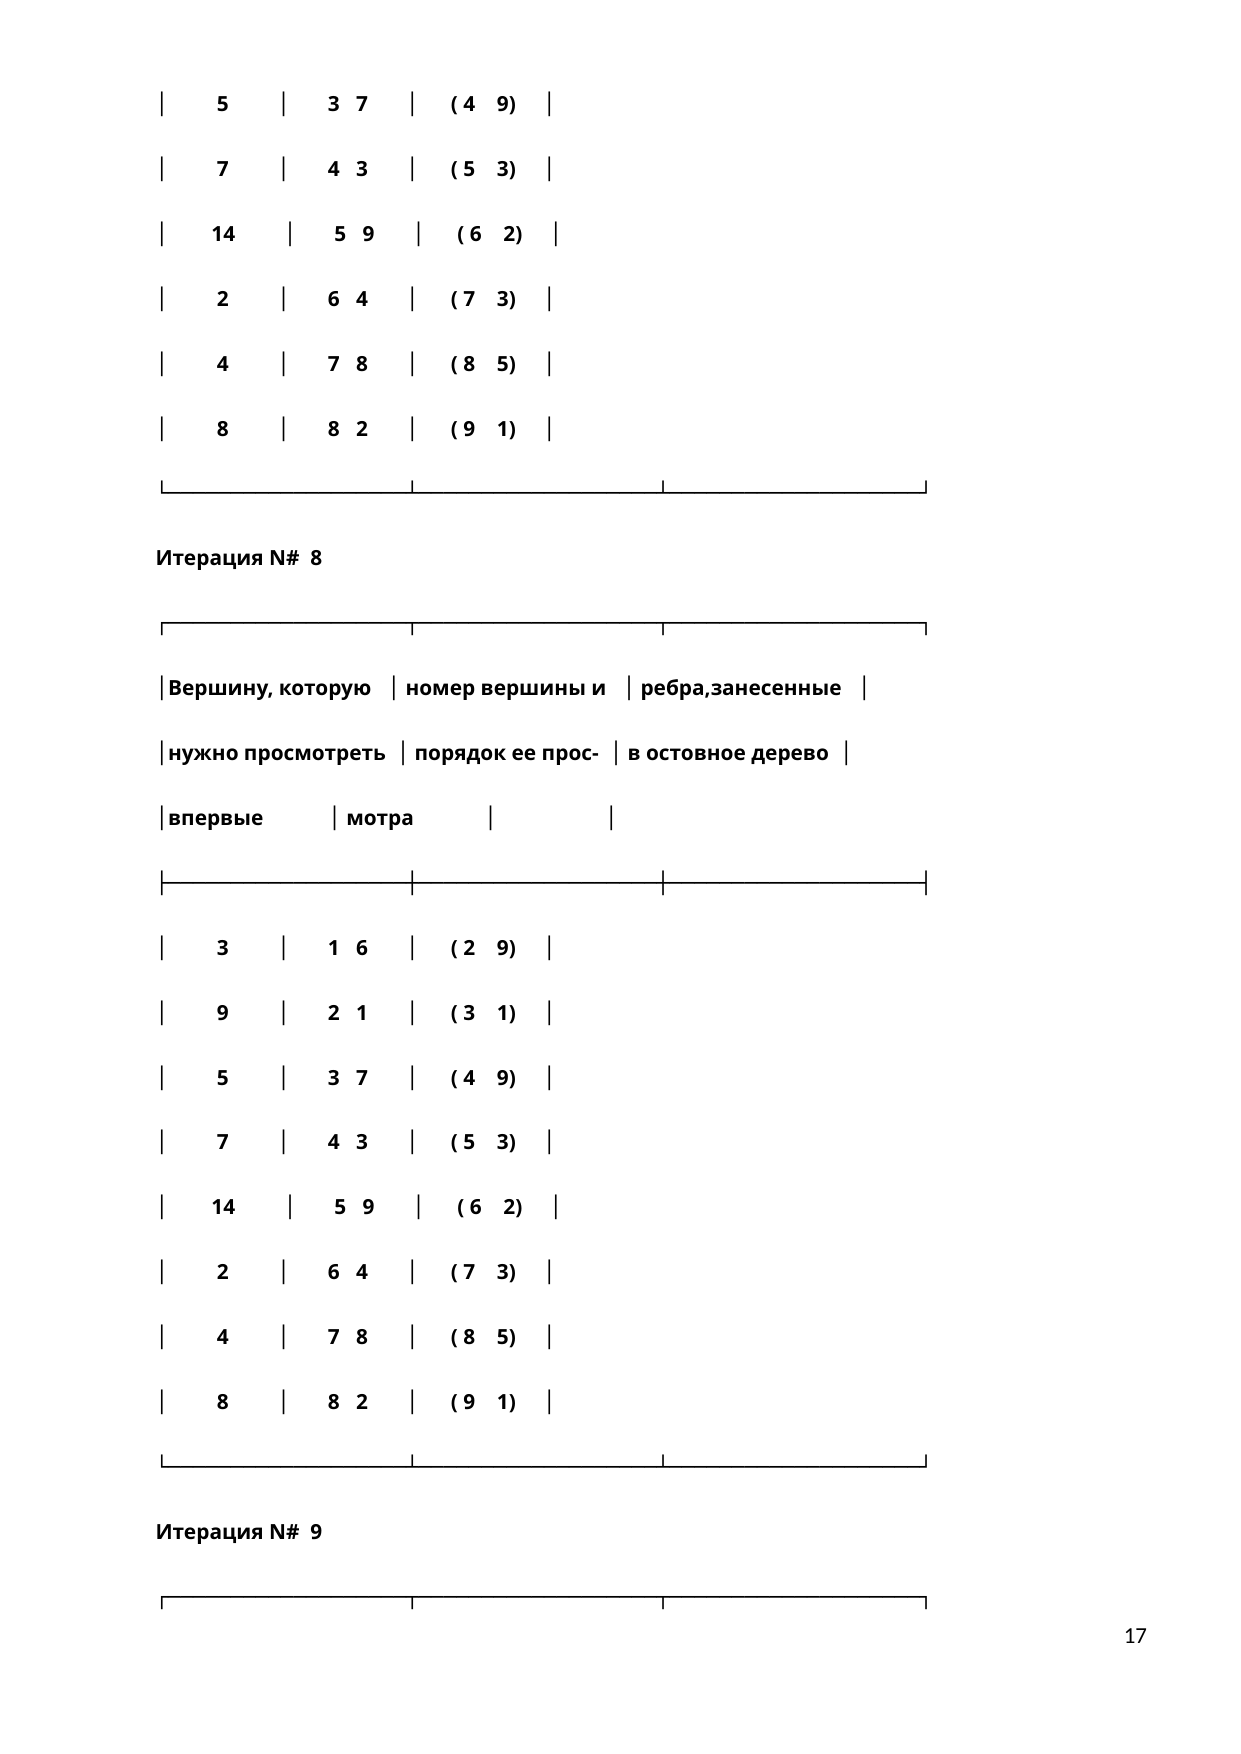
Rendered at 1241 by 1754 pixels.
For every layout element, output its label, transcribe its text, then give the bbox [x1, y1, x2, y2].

text │ 4 │ 7 8 │ ( 8 5) │ [155, 1322, 1152, 1351]
text │ 8 │ 8 2 │ ( 9 1) │ [155, 414, 1152, 442]
text ├───────────────────┼───────────────────┼────────────────────┤ [155, 868, 1152, 896]
text Итерация N# 9 [155, 1517, 1152, 1545]
text │ 3 │ 1 6 │ ( 2 9) │ [155, 933, 1152, 961]
text Итерация N# 8 [155, 543, 1152, 572]
text ┌───────────────────┬───────────────────┬────────────────────┐ [155, 608, 1152, 637]
text │ 5 │ 3 7 │ ( 4 9) │ [155, 89, 1152, 118]
text │ 8 │ 8 2 │ ( 9 1) │ [155, 1387, 1152, 1416]
text │ 14 │ 5 9 │ ( 6 2) │ [155, 1192, 1152, 1221]
text │ 7 │ 4 3 │ ( 5 3) │ [155, 1127, 1152, 1156]
text │ 2 │ 6 4 │ ( 7 3) │ [155, 284, 1152, 312]
text │ 4 │ 7 8 │ ( 8 5) │ [155, 349, 1152, 377]
text │Вершину, которую │ номер вершины и │ ребра,занесенные │ [155, 673, 1152, 702]
text └───────────────────┴───────────────────┴────────────────────┘ [155, 478, 1152, 507]
text │ 7 │ 4 3 │ ( 5 3) │ [155, 154, 1152, 182]
text │ 2 │ 6 4 │ ( 7 3) │ [155, 1257, 1152, 1286]
text │ 5 │ 3 7 │ ( 4 9) │ [155, 1063, 1152, 1091]
text │ 9 │ 2 1 │ ( 3 1) │ [155, 998, 1152, 1026]
text │впервые │ мотра │ │ [155, 803, 1152, 831]
text ┌───────────────────┬───────────────────┬────────────────────┐ [155, 1582, 1152, 1610]
text └───────────────────┴───────────────────┴────────────────────┘ [155, 1452, 1152, 1480]
text │нужно просмотреть │ порядок ее прос- │ в остовное дерево │ [155, 738, 1152, 767]
text │ 14 │ 5 9 │ ( 6 2) │ [155, 219, 1152, 247]
